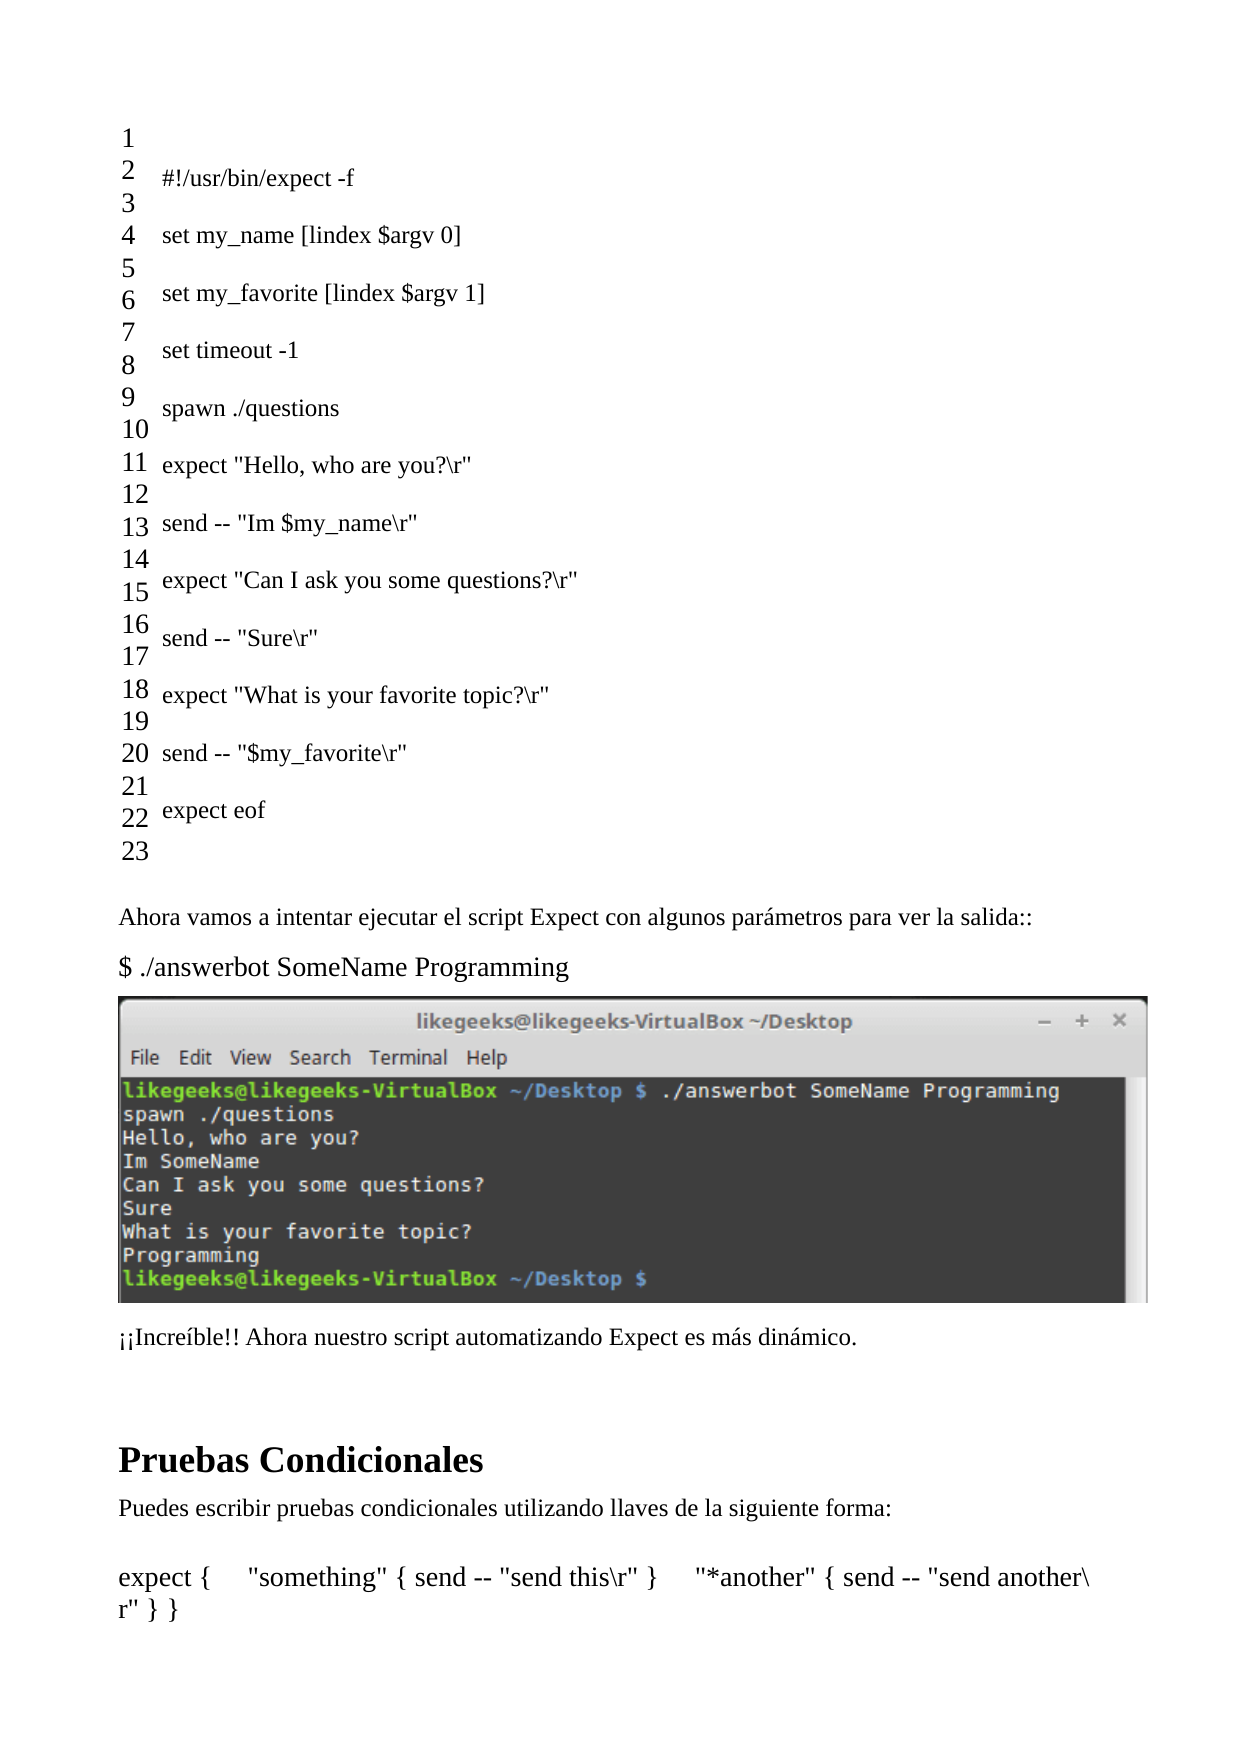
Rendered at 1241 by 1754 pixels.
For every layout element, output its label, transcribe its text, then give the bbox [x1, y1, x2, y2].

table_header 1 2 3 4 5 6 7 8 9 10 11 12 13 14 15 16 17 18 19 20 21 22 23 [118, 118, 159, 869]
text Puedes escribir pruebas condicionales utilizando llaves de la siguiente forma: [118, 1493, 1122, 1522]
text ¡¡Increíble!! Ahora nuestro script automatizando Expect es más dinámico. [118, 1322, 1122, 1351]
text Ahora vamos a intentar ejecutar el script Expect con algunos parámetros para ver la salida:: [118, 869, 1122, 931]
text expect { "something" { send -- "send this\r" } "*another" { send -- "send another\r" } } [118, 1560, 1122, 1624]
text $ ./answerbot SomeName Programming [118, 950, 1122, 982]
picture [118, 996, 1148, 1303]
table_header #!/usr/bin/expect -f set my_name [lindex $argv 0] set my_favorite [lindex $argv 1] set timeout -1 spawn ./questions expect "Hello, who are you?\r" send -- "Im $my_name\r" expect "Can I ask you some questions?\r" send -- "Sure\r" expect "What is your favorite topic?\r" send -- "$my_favorite\r" expect eof [159, 118, 809, 869]
subtitle Pruebas Condicionales [118, 1438, 1122, 1481]
